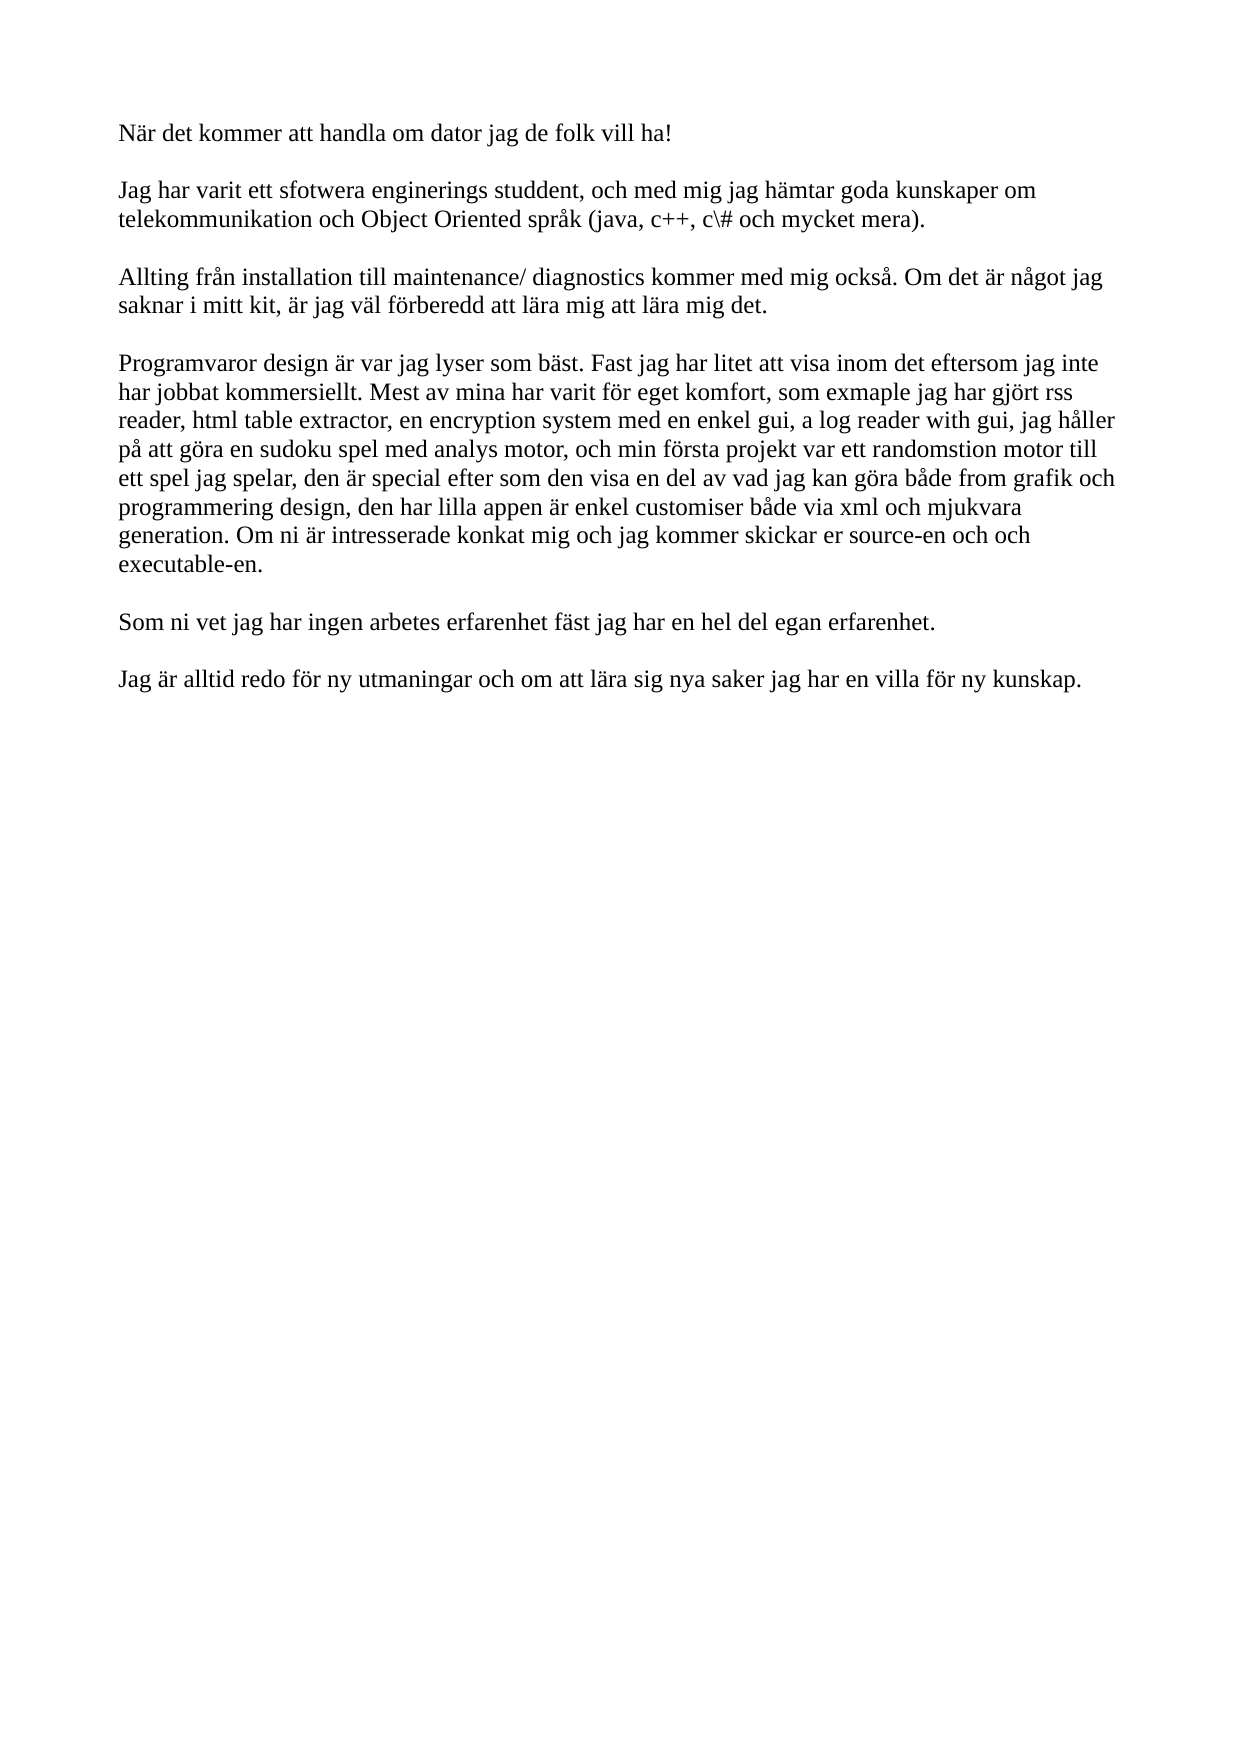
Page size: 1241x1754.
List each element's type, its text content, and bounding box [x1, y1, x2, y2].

text Jag har varit ett sfotwera enginerings studdent, och med mig jag hämtar goda kunskaper om telekommunikation och Object Oriented språk (java, c++, c\# och mycket mera). [118, 176, 1122, 233]
text Som ni vet jag har ingen arbetes erfarenhet fäst jag har en hel del egan erfarenhet. [118, 607, 1122, 636]
text Programvaror design är var jag lyser som bäst. Fast jag har litet att visa inom det eftersom jag inte har jobbat kommersiellt. Mest av mina har varit för eget komfort, som exmaple jag har gjört rss reader, html table extractor, en encryption system med en enkel gui, a log reader with gui, jag håller på att göra en sudoku spel med analys motor, och min första projekt var ett randomstion motor till ett spel jag spelar, den är special efter som den visa en del av vad jag kan göra både from grafik och programmering design, den har lilla appen är enkel customiser både via xml och mjukvara generation. Om ni är intresserade konkat mig och jag kommer skickar er source-en och och executable-en. [118, 348, 1122, 578]
text När det kommer att handla om dator jag de folk vill ha! [118, 118, 1122, 147]
text Jag är alltid redo för ny utmaningar och om att lära sig nya saker jag har en villa för ny kunskap. [118, 664, 1122, 693]
text Allting från installation till maintenance/ diagnostics kommer med mig också. Om det är något jag saknar i mitt kit, är jag väl förberedd att lära mig att lära mig det. [118, 262, 1122, 319]
